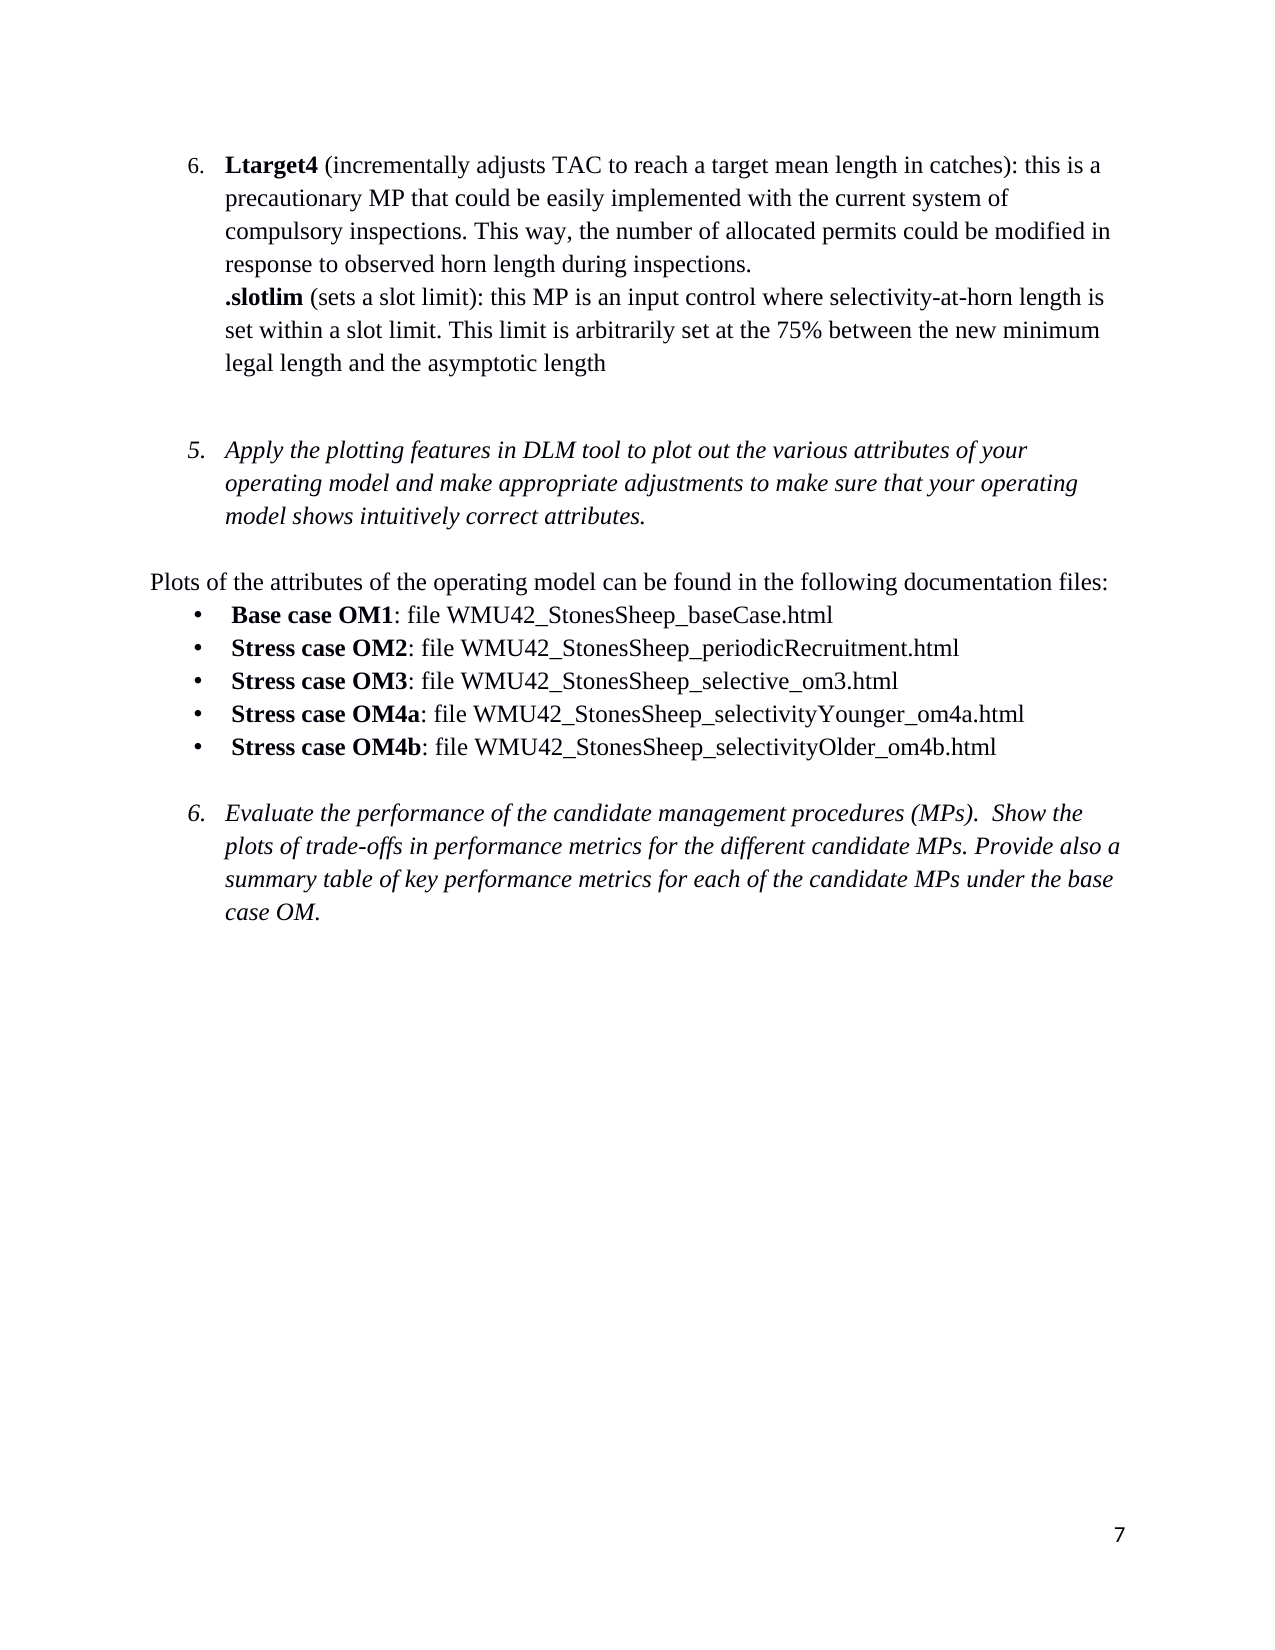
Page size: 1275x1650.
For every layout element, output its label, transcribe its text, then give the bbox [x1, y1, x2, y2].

list Apply the plotting features in DLM tool to plot out the various attributes of your operating model and make appropriate adjustments to make sure that your operating model shows intuitively correct attributes. [187, 435, 1125, 529]
list Evaluate the performance of the candidate management procedures (MPs). Show the plots of trade-offs in performance metrics for the different candidate MPs. Provide also a summary table of key performance metrics for each of the candidate MPs under the base case OM. [187, 798, 1125, 926]
list Base case OM1: file WMU42_StonesSheep_baseCase.html [194, 600, 1125, 629]
list .slotlim (sets a slot limit): this MP is an input control where selectivity-at-horn length is set within a slot limit. This limit is arbitrarily set at the 75% between the new minimum legal length and the asymptotic length [187, 282, 1125, 377]
list Stress case OM4b: file WMU42_StonesSheep_selectivityOlder_om4b.html [194, 732, 1125, 761]
list Plots of the attributes of the operating model can be found in the following documentation files: [150, 567, 1125, 596]
list Stress case OM2: file WMU42_StonesSheep_periodicRecruitment.html [194, 633, 1125, 662]
list Stress case OM4a: file WMU42_StonesSheep_selectivityYounger_om4a.html [194, 699, 1125, 728]
list Ltarget4 (incrementally adjusts TAC to reach a target mean length in catches): this is a precautionary MP that could be easily implemented with the current system of compulsory inspections. This way, the number of allocated permits could be modified in response to observed horn length during inspections. [187, 150, 1125, 278]
list Stress case OM3: file WMU42_StonesSheep_selective_om3.html [194, 666, 1125, 695]
